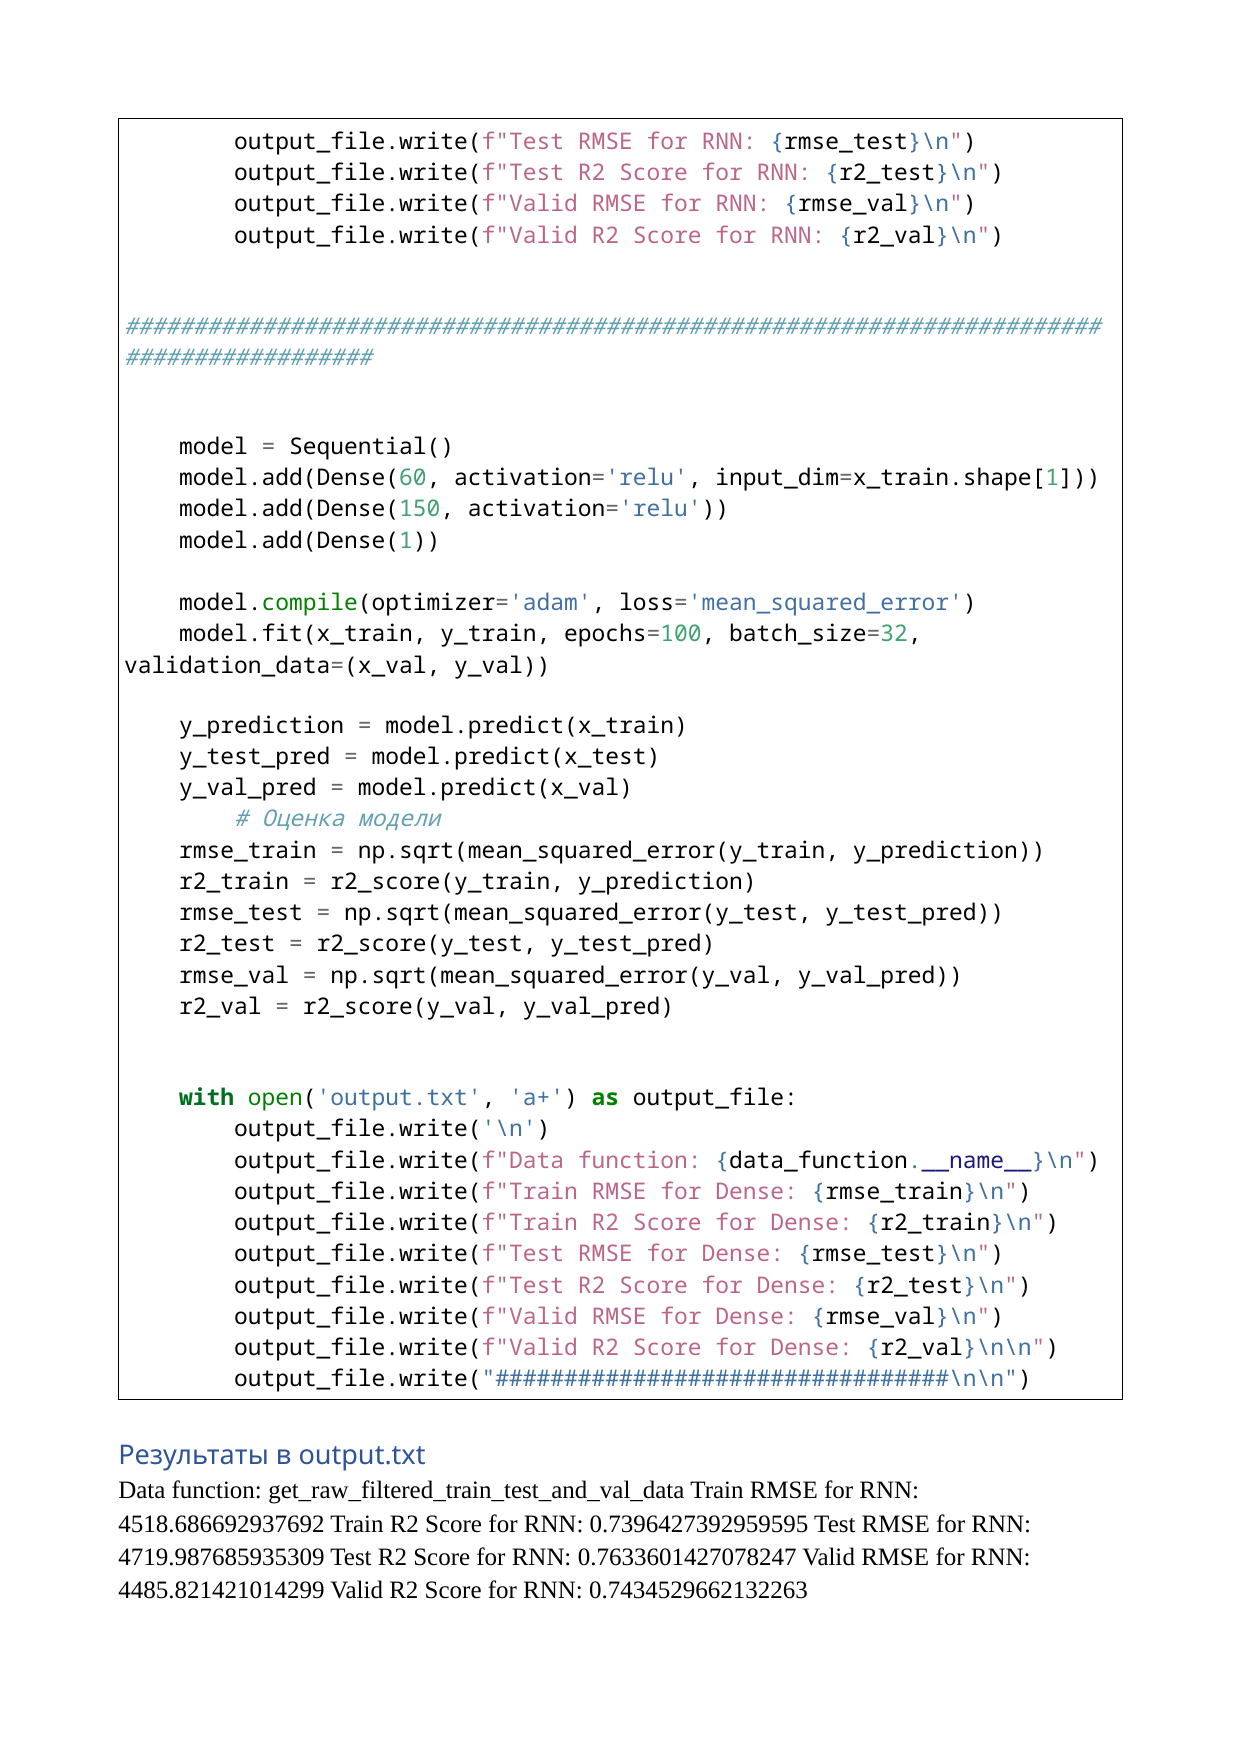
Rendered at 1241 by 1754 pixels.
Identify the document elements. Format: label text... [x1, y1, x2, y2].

subtitle Результаты в output.txt [118, 1436, 1122, 1473]
text Data function: get_raw_filtered_train_test_and_val_data Train RMSE for RNN: 4518.686692937692 Train R2 Score for RNN: 0.7396427392959595 Test RMSE for RNN: 4719.987685935309 Test R2 Score for RNN: 0.7633601427078247 Valid RMSE for RNN: 4485.821421014299 Valid R2 Score for RNN: 0.7434529662132263 [118, 1476, 1122, 1603]
table_header output_file.write(f"Test RMSE for RNN: {rmse_test}\n") output_file.write(f"Test R2 Score for RNN: {r2_test}\n") output_file.write(f"Valid RMSE for RNN: {rmse_val}\n") output_file.write(f"Valid R2 Score for RNN: {r2_val}\n") ######################################################################################### model = Sequential() model.add(Dense(60, activation='relu', input_dim=x_train.shape[1])) model.add(Dense(150, activation='relu')) model.add(Dense(1)) model.compile(optimizer='adam', loss='mean_squared_error') model.fit(x_train, y_train, epochs=100, batch_size=32, validation_data=(x_val, y_val)) y_prediction = model.predict(x_train) y_test_pred = model.predict(x_test) y_val_pred = model.predict(x_val) # Оценка модели rmse_train = np.sqrt(mean_squared_error(y_train, y_prediction)) r2_train = r2_score(y_train, y_prediction) rmse_test = np.sqrt(mean_squared_error(y_test, y_test_pred)) r2_test = r2_score(y_test, y_test_pred) rmse_val = np.sqrt(mean_squared_error(y_val, y_val_pred)) r2_val = r2_score(y_val, y_val_pred) with open('output.txt', 'a+') as output_file: output_file.write('\n') output_file.write(f"Data function: {data_function.__name__}\n") output_file.write(f"Train RMSE for Dense: {rmse_train}\n") output_file.write(f"Train R2 Score for Dense: {r2_train}\n") output_file.write(f"Test RMSE for Dense: {rmse_test}\n") output_file.write(f"Test R2 Score for Dense: {r2_test}\n") output_file.write(f"Valid RMSE for Dense: {rmse_val}\n") output_file.write(f"Valid R2 Score for Dense: {r2_val}\n\n") output_file.write("#################################\n\n") [119, 119, 1122, 1399]
